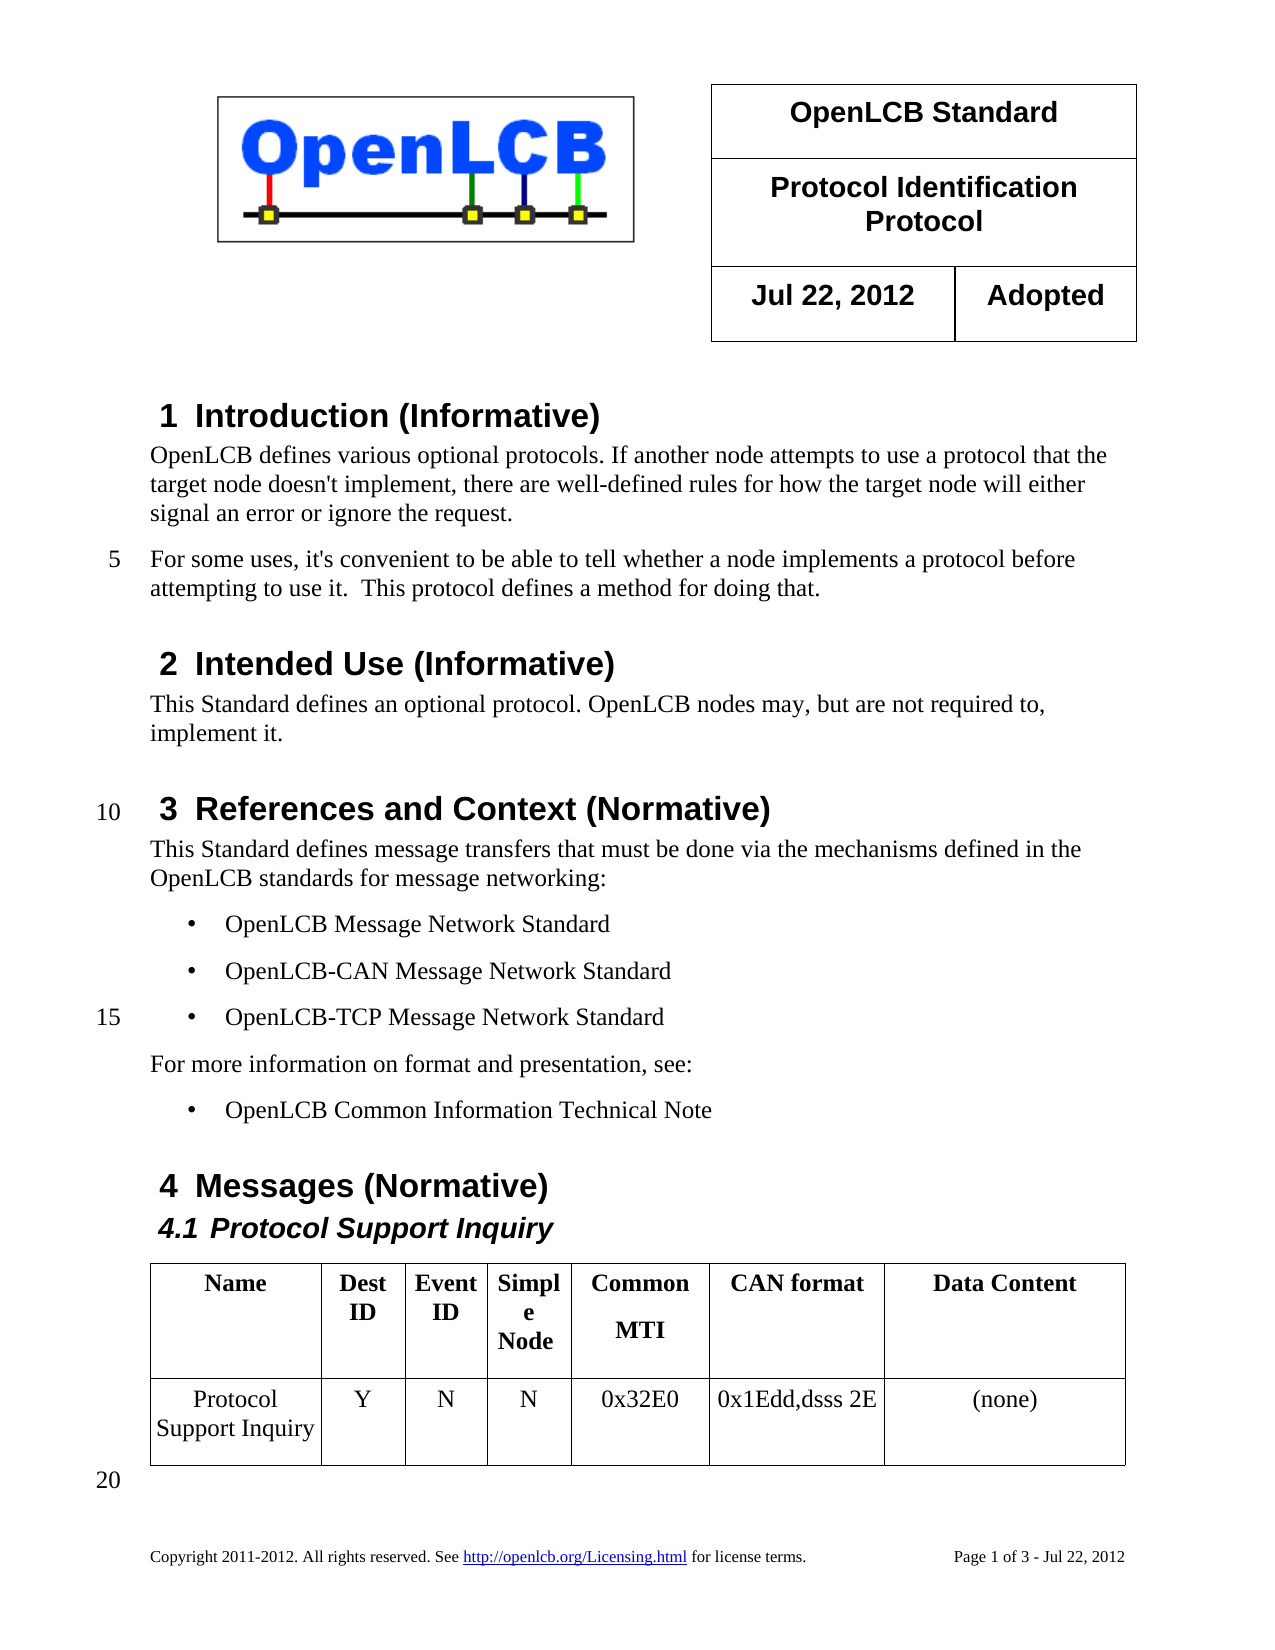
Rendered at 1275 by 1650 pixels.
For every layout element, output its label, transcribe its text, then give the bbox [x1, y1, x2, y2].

table_header Name [151, 1264, 321, 1378]
table_cell N [488, 1379, 571, 1465]
table_cell N [406, 1379, 487, 1465]
list OpenLCB-TCP Message Network Standard [187, 1002, 1125, 1031]
list OpenLCB-CAN Message Network Standard [187, 956, 1125, 984]
text OpenLCB defines various optional protocols. If another node attempts to use a protocol that the target node doesn't implement, there are well-defined rules for how the target node will either signal an error or ignore the request. [150, 440, 1125, 527]
list OpenLCB Common Information Technical Note [187, 1095, 1125, 1124]
table_header Event ID [406, 1264, 487, 1378]
table_header Common MTI [572, 1264, 709, 1378]
table_header Simple Node [488, 1264, 571, 1378]
list OpenLCB Message Network Standard [187, 909, 1125, 938]
subtitle Introduction (Informative) [150, 396, 1125, 434]
table_cell 0x32E0 [572, 1379, 709, 1465]
subtitle Messages (Normative) [150, 1167, 1125, 1205]
subtitle Intended Use (Informative) [150, 644, 1125, 683]
table_cell Protocol Support Inquiry [151, 1379, 321, 1465]
subtitle Protocol Support Inquiry [150, 1211, 1125, 1245]
picture [216, 95, 636, 244]
table_cell Y [322, 1379, 405, 1465]
text This Standard defines an optional protocol. OpenLCB nodes may, but are not required to, implement it. [150, 689, 1125, 747]
text For some uses, it's convenient to be able to tell whether a node implements a protocol before attempting to use it. This protocol defines a method for doing that. [150, 544, 1125, 602]
table_header Data Content [885, 1264, 1125, 1378]
text This Standard defines message transfers that must be done via the mechanisms defined in the OpenLCB standards for message networking: [150, 834, 1125, 892]
table_header Dest ID [322, 1264, 405, 1378]
table_cell (none) [885, 1379, 1125, 1465]
table_cell 0x1Edd,dsss 2E [710, 1379, 884, 1465]
text For more information on format and presentation, see: [150, 1049, 1125, 1077]
subtitle References and Context (Normative) [150, 789, 1125, 828]
table_header CAN format [710, 1264, 884, 1378]
